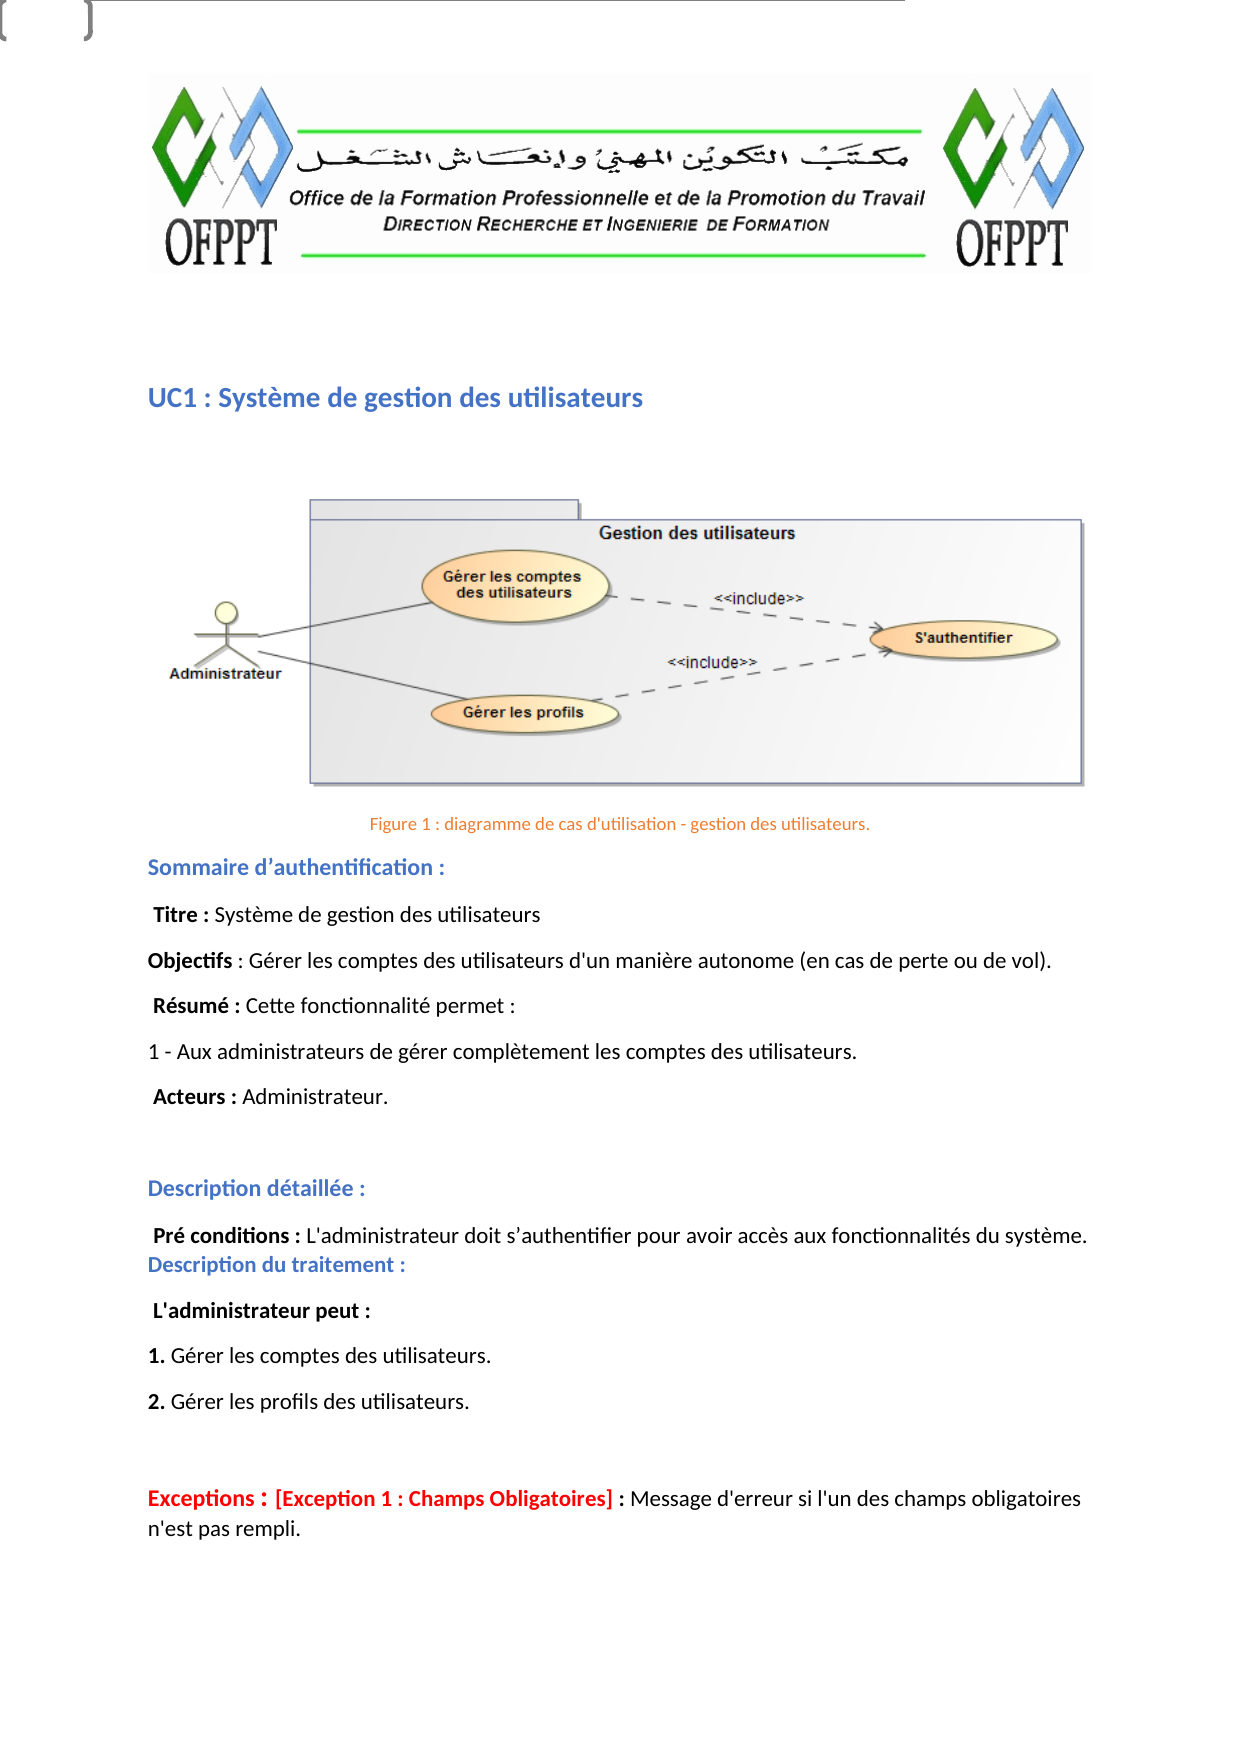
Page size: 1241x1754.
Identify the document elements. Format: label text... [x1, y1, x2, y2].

text 2. Gérer les profils des utilisateurs. [148, 1387, 1093, 1415]
text Pré conditions : L'administrateur doit s’authentifier pour avoir accès aux fonctionnalités du système. Description du traitement : [148, 1220, 1093, 1278]
text Description détaillée : [148, 1173, 1093, 1203]
text 1 - Aux administrateurs de gérer complètement les comptes des utilisateurs. [148, 1037, 1093, 1065]
text Résumé : Cette fonctionnalité permet : [148, 991, 1093, 1019]
text Titre : Système de gestion des utilisateurs [148, 899, 1093, 928]
text Exceptions : [Exception 1 : Champs Obligatoires] : Message d'erreur si l'un des champs obligatoires n'est pas rempli. [148, 1478, 1093, 1542]
text Acteurs : Administrateur. [148, 1082, 1093, 1110]
text Figure 1 : diagramme de cas d'utilisation - gestion des utilisateurs. [148, 812, 1093, 835]
text 1. Gérer les comptes des utilisateurs. [148, 1341, 1093, 1369]
text UC1 : Système de gestion des utilisateurs [148, 379, 1093, 415]
text L'administrateur peut : [148, 1296, 1093, 1324]
text Sommaire d’authentification : [148, 852, 1093, 881]
text Objectifs : Gérer les comptes des utilisateurs d'un manière autonome (en cas de perte ou de vol). [148, 946, 1093, 974]
